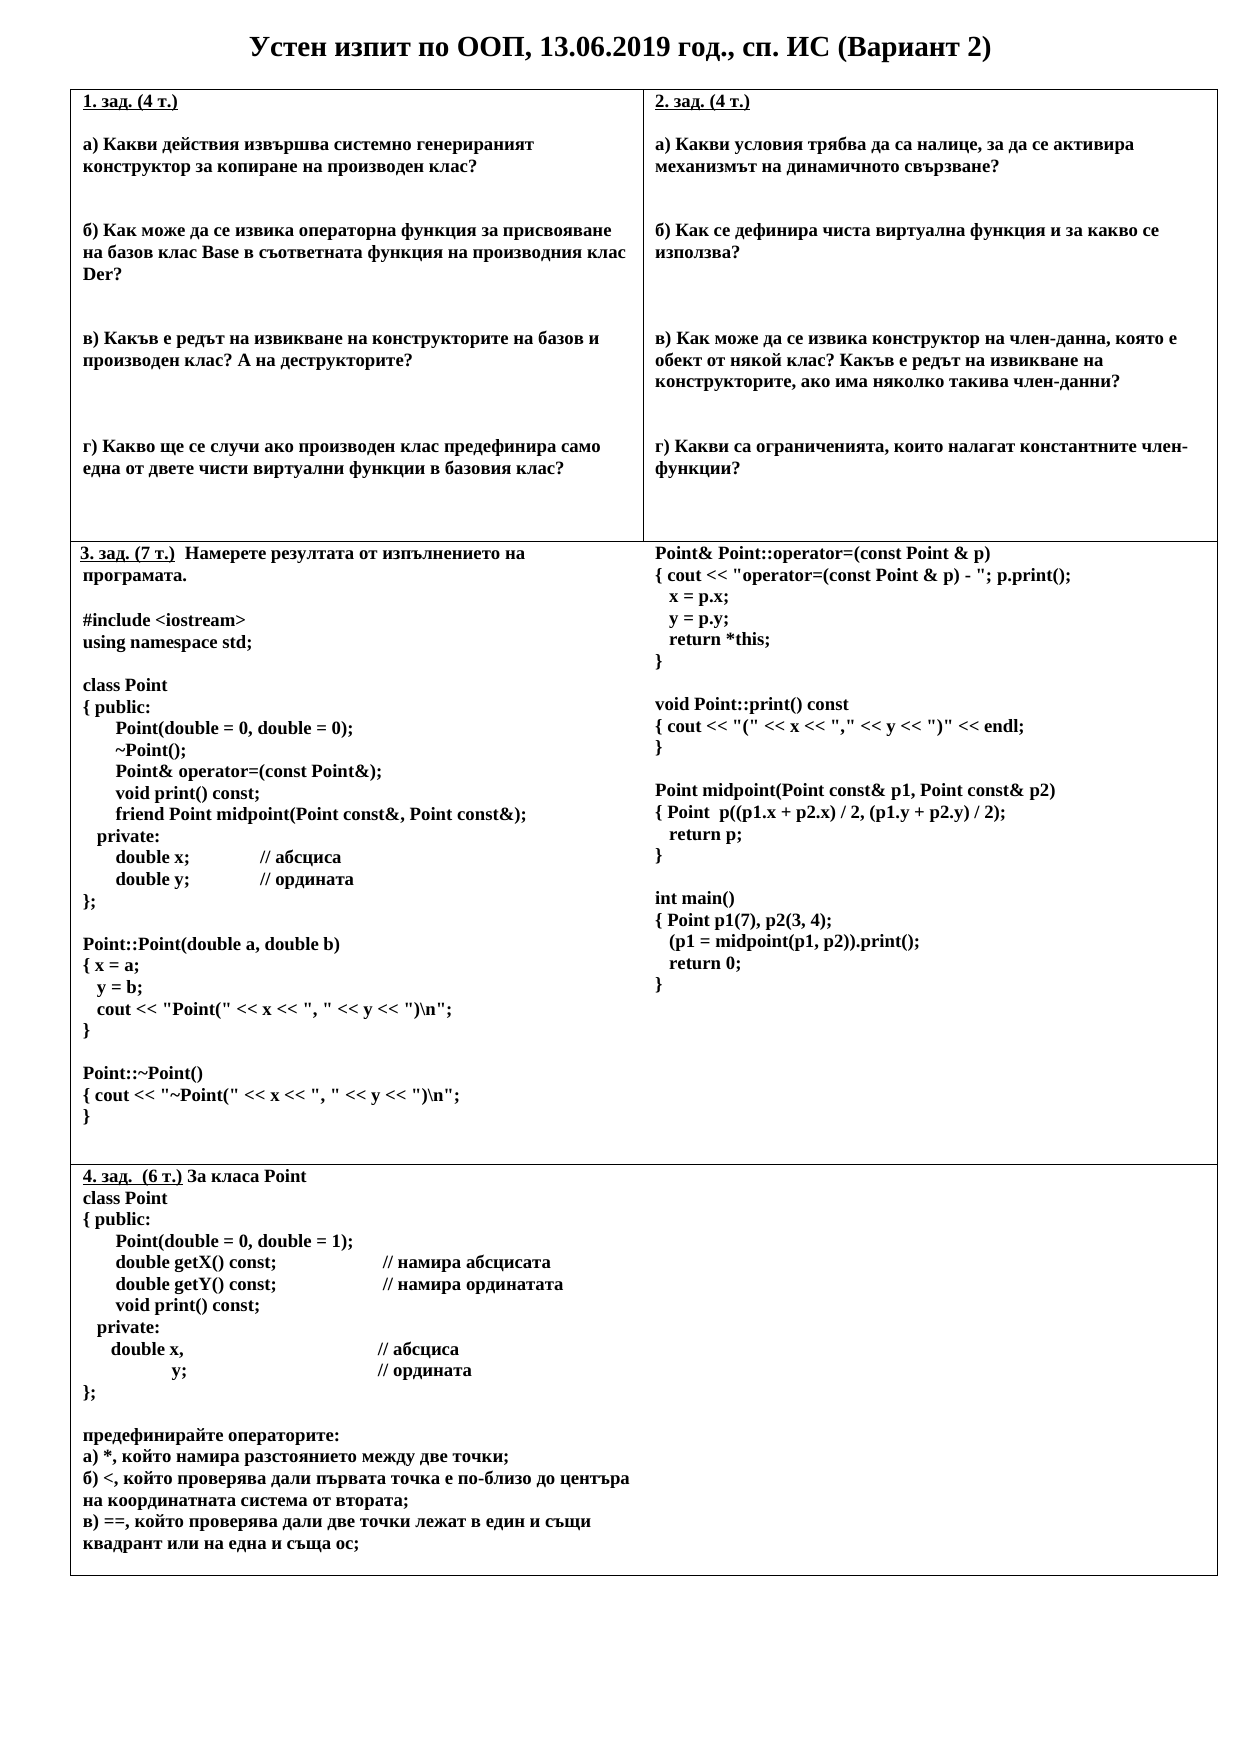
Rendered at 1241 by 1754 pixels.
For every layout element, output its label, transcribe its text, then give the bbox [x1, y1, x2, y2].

table_header 2. зад. (4 т.) а) Какви условия трябва да са налице, за да се активира механизмът на динамичното свързване? б) Как се дефинира чиста виртуална функция и за какво се използва? в) Как може да се извика конструктор на член-данна, която е обект от някой клас? Какъв е редът на извикване на конструкторите, ако има няколко такива член-данни? г) Какви са ограниченията, които налагат константните член-функции? [644, 90, 1217, 541]
table_cell 4. зад. (6 т.) За класа Point class Point { public: Point(double = 0, double = 1); double getX() const; // намира абсцисата double getY() const; // намира ординатата void print() const; private: double x, // абсциса y; // ордината }; предефинирайте операторите: а) *, който намира разстоянието между две точки; б) <, който проверява дали първата точка е по-близо до центъра на координатната система от втората; в) ==, който проверява дали две точки лежат в един и същи квадрант или на една и съща ос; [71, 1165, 643, 1575]
table_cell [643, 1165, 1217, 1575]
text Устен изпит по ООП, 13.06.2019 год., сп. ИС (Вариант 2) [71, 29, 1169, 63]
table_cell Point& Point::operator=(const Point & p) { cout << "operator=(const Point & p) - "; p.print(); x = p.x; y = p.y; return *this; } void Point::print() const { cout << "(" << x << "," << y << ")" << endl; } Point midpoint(Point const& p1, Point const& p2) { Point p((p1.x + p2.x) / 2, (p1.y + p2.y) / 2); return p; } int main() { Point p1(7), p2(3, 4); (p1 = midpoint(p1, p2)).print(); return 0; } [643, 542, 1217, 1164]
table_cell 3. зад. (7 т.) Намерете резултата от изпълнението на програмата. #include <iostream> using namespace std; class Point { public: Point(double = 0, double = 0); ~Point(); Point& operator=(const Point&); void print() const; friend Point midpoint(Point const&, Point const&); private: double x; // абсциса double y; // ордината }; Point::Point(double a, double b) { x = a; y = b; cout << "Point(" << x << ", " << y << ")\n"; } Point::~Point() { cout << "~Point(" << x << ", " << y << ")\n"; } [71, 542, 643, 1164]
table_header 1. зад. (4 т.) а) Какви действия извършва системно генерираният конструктор за копиране на производен клас? б) Как може да се извика операторна функция за присвояване на базов клас Base в съответната функция на производния клас Der? в) Какъв е редът на извикване на конструкторите на базов и производен клас? А на деструкторите? г) Какво ще се случи ако производен клас предефинира само една от двете чисти виртуални функции в базовия клас? [71, 90, 643, 541]
